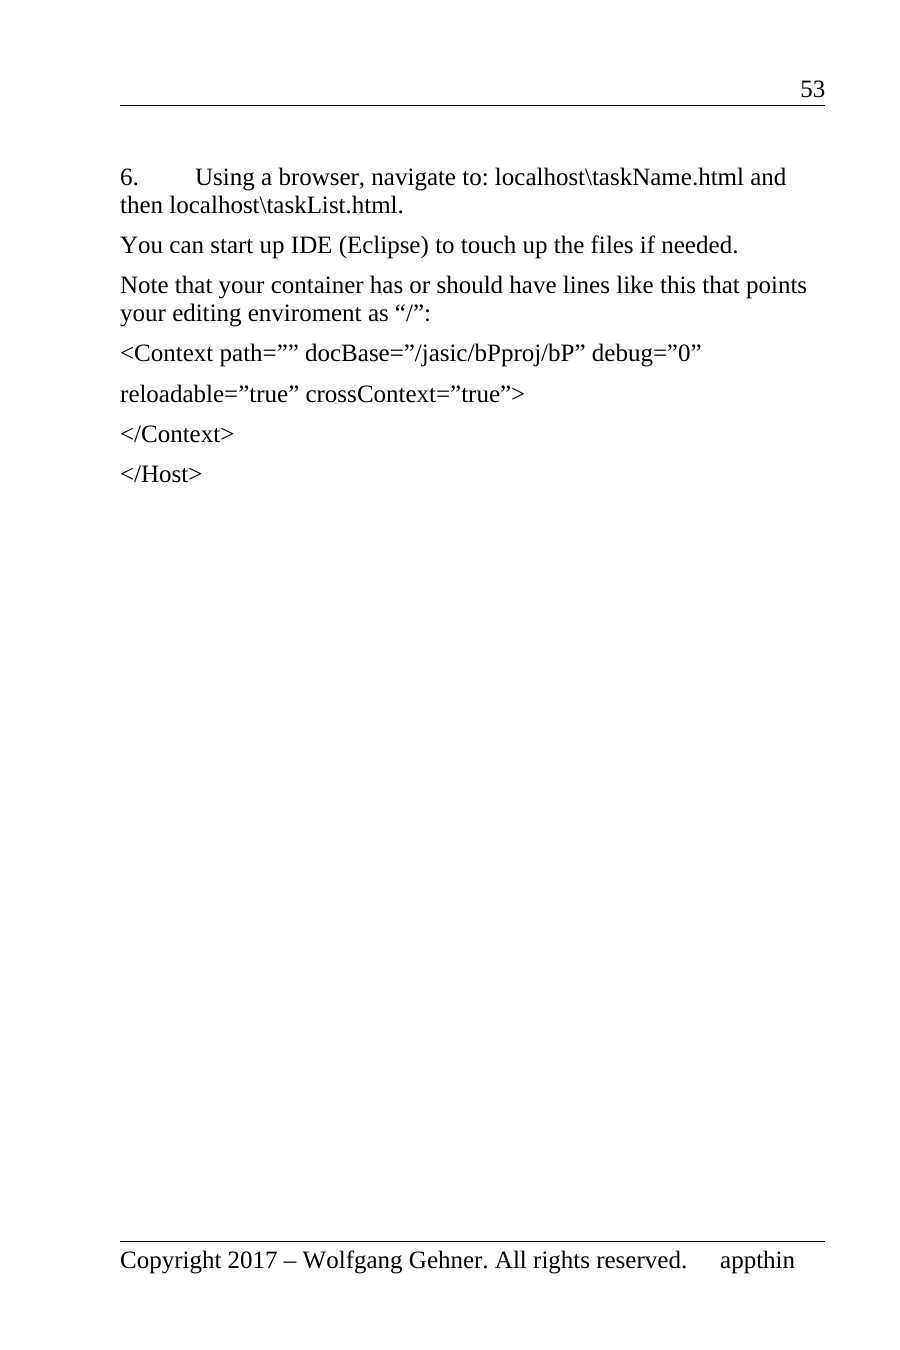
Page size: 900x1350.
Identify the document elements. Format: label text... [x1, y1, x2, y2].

text You can start up IDE (Eclipse) to touch up the files if needed. [120, 231, 825, 259]
text </Host> [120, 460, 825, 488]
text <Context path=”” docBase=”/jasic/bPproj/bP” debug=”0” [120, 339, 825, 367]
text </Context> [120, 420, 825, 448]
text Note that your container has or should have lines like this that points your editing enviroment as “/”: [120, 272, 825, 327]
text reloadable=”true” crossContext=”true”> [120, 380, 825, 407]
text 6. Using a browser, navigate to: localhost\taskName.html and then localhost\taskList.html. [120, 163, 825, 219]
